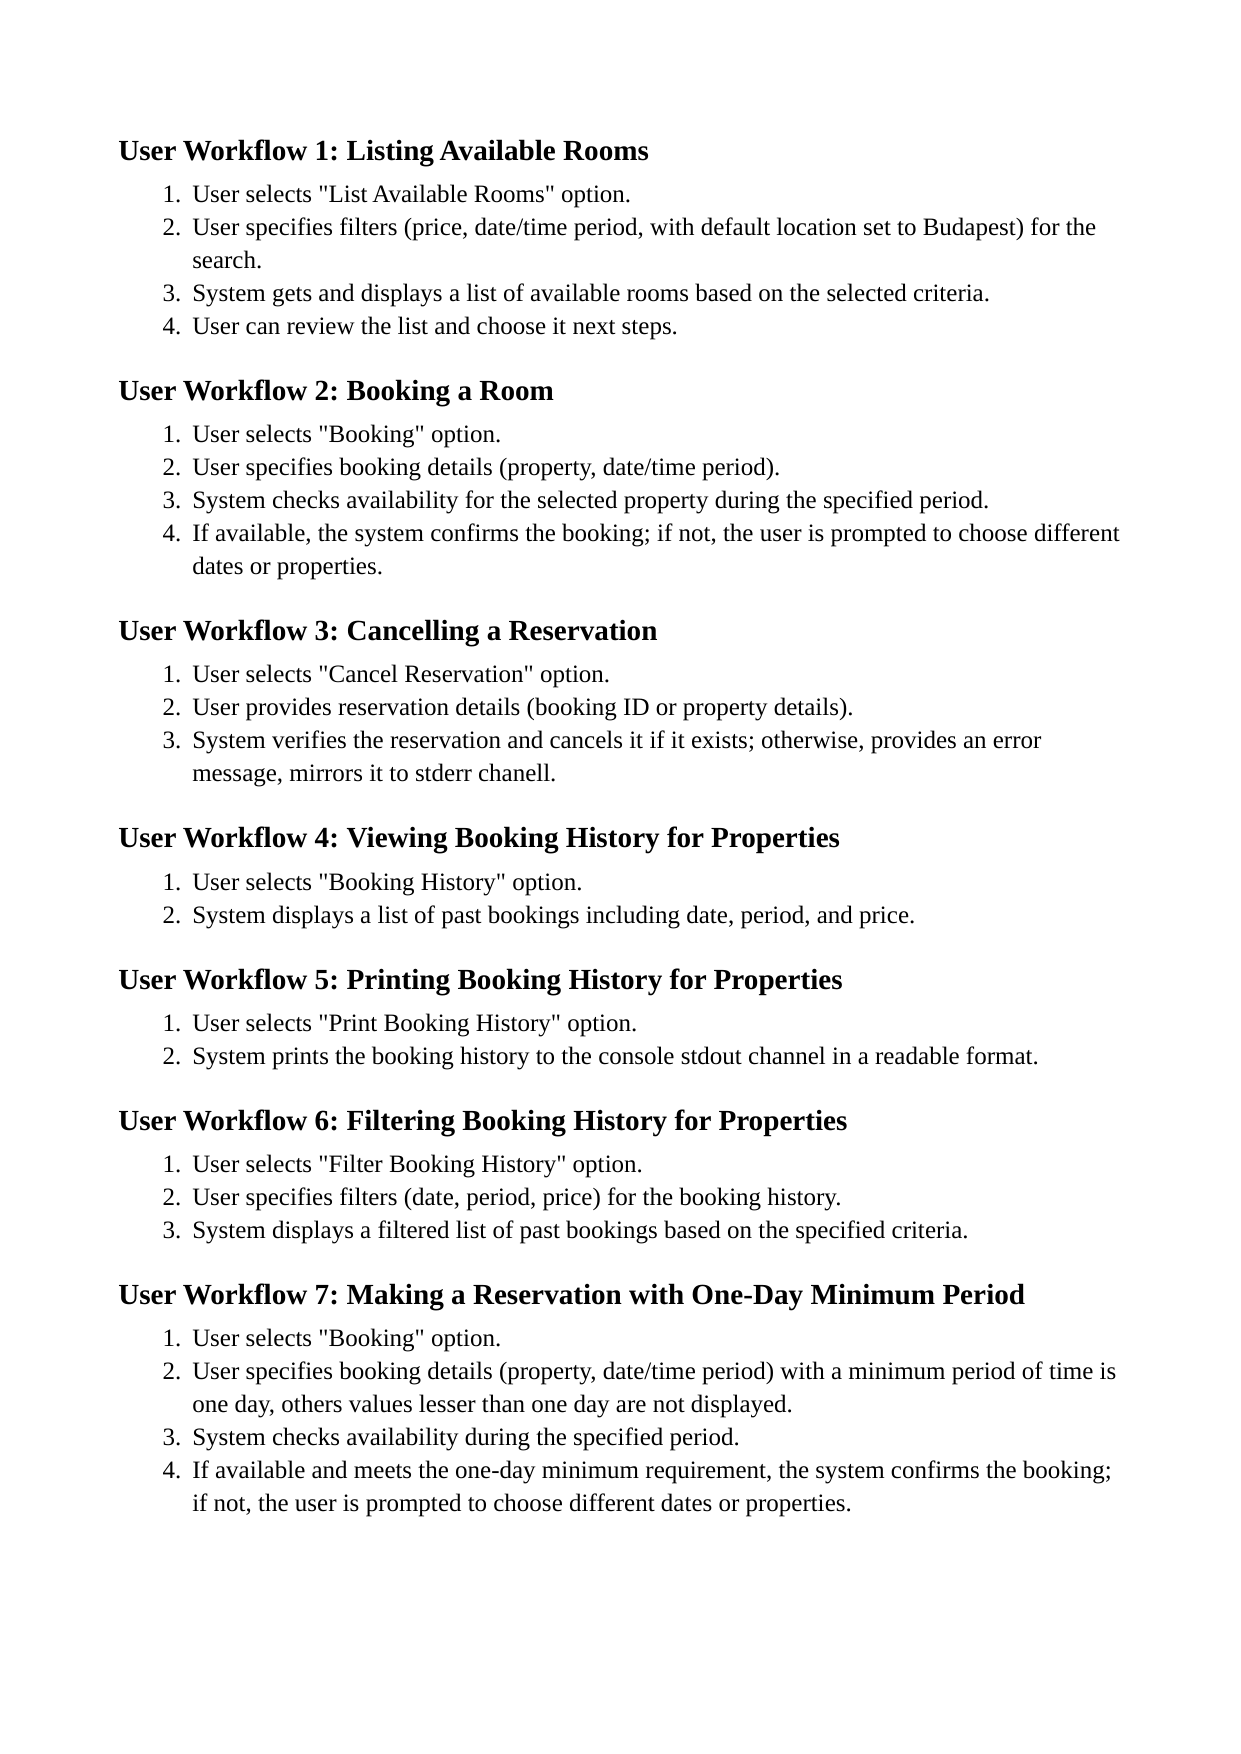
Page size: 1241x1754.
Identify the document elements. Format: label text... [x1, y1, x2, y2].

list User selects "Filter Booking History" option. [162, 1149, 1122, 1178]
list System displays a list of past bookings including date, period, and price. [162, 900, 1122, 928]
subtitle User Workflow 4: Viewing Booking History for Properties [118, 821, 1122, 854]
list User can review the list and choose it next steps. [162, 311, 1122, 339]
subtitle User Workflow 2: Booking a Room [118, 373, 1122, 407]
subtitle User Workflow 3: Cancelling a Reservation [118, 613, 1122, 647]
subtitle User Workflow 6: Filtering Booking History for Properties [118, 1103, 1122, 1137]
list System checks availability for the selected property during the specified period. [162, 485, 1122, 514]
list If available and meets the one-day minimum requirement, the system confirms the booking; if not, the user is prompted to choose different dates or properties. [162, 1456, 1122, 1517]
list User specifies filters (date, period, price) for the booking history. [162, 1182, 1122, 1211]
list User selects "Print Booking History" option. [162, 1008, 1122, 1037]
list User selects "Booking" option. [162, 1323, 1122, 1352]
list System displays a filtered list of past bookings based on the specified criteria. [162, 1215, 1122, 1244]
list System gets and displays a list of available rooms based on the selected criteria. [162, 278, 1122, 307]
list If available, the system confirms the booking; if not, the user is prompted to choose different dates or properties. [162, 518, 1122, 580]
list User selects "List Available Rooms" option. [162, 179, 1122, 207]
list User specifies booking details (property, date/time period). [162, 452, 1122, 481]
list User specifies booking details (property, date/time period) with a minimum period of time is one day, others values lesser than one day are not displayed. [162, 1356, 1122, 1418]
list User selects "Booking History" option. [162, 867, 1122, 895]
list System checks availability during the specified period. [162, 1422, 1122, 1451]
subtitle User Workflow 7: Making a Reservation with One-Day Minimum Period [118, 1277, 1122, 1311]
list User provides reservation details (booking ID or property details). [162, 692, 1122, 721]
subtitle User Workflow 1: Listing Available Rooms [118, 133, 1122, 166]
list System verifies the reservation and cancels it if it exists; otherwise, provides an error message, mirrors it to stderr chanell. [162, 725, 1122, 787]
list System prints the booking history to the console stdout channel in a readable format. [162, 1041, 1122, 1070]
list User selects "Cancel Reservation" option. [162, 659, 1122, 688]
list User specifies filters (price, date/time period, with default location set to Budapest) for the search. [162, 212, 1122, 273]
list User selects "Booking" option. [162, 419, 1122, 448]
subtitle User Workflow 5: Printing Booking History for Properties [118, 962, 1122, 995]
